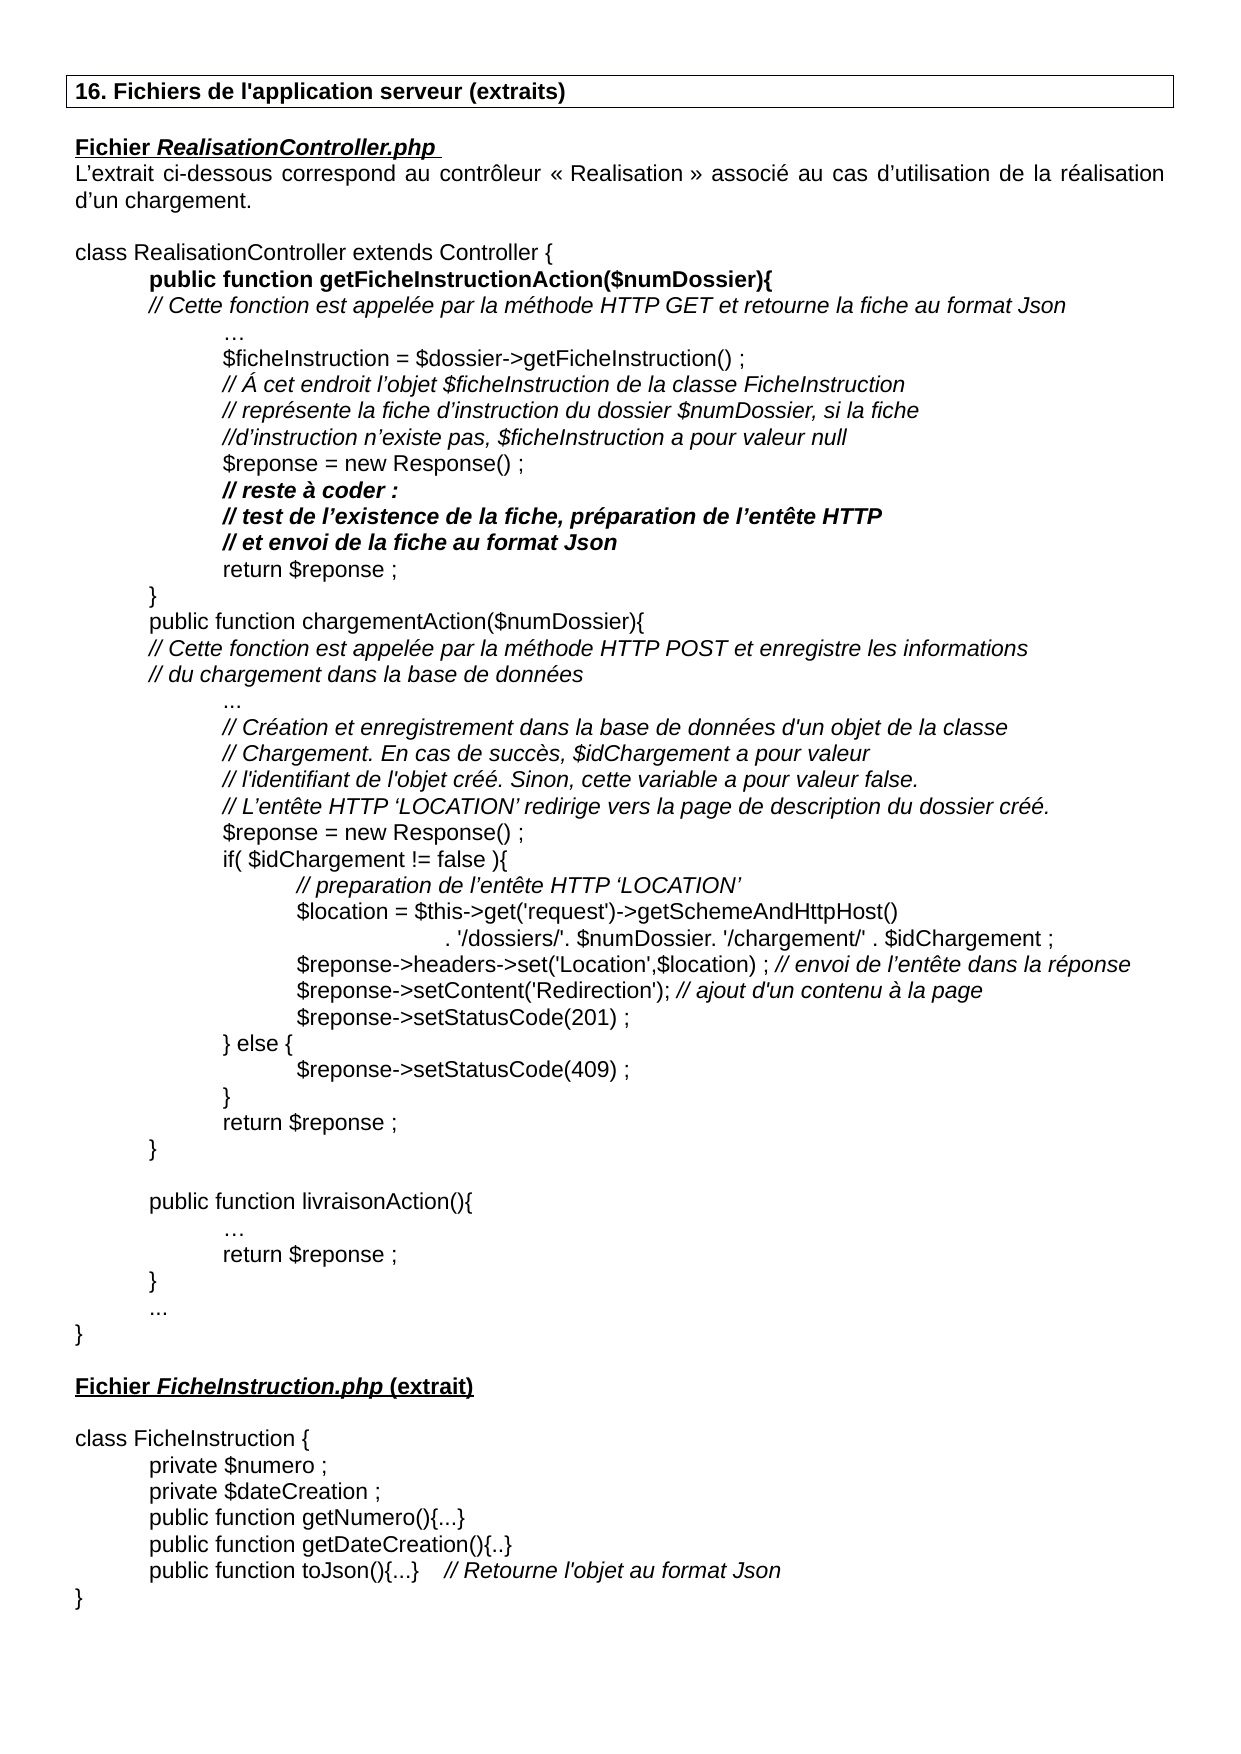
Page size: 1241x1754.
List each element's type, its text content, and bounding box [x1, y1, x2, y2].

text $location = $this->get('request')->getSchemeAndHttpHost() [75, 898, 1165, 924]
text } [75, 1083, 1165, 1109]
text class FicheInstruction { [75, 1425, 1165, 1452]
text // l'identifiant de l'objet créé. Sinon, cette variable a pour valeur false. [75, 766, 1165, 793]
text public function getFicheInstructionAction($numDossier){ [75, 266, 1165, 292]
text ... [75, 1293, 1165, 1320]
text $reponse->headers->set('Location',$location) ; // envoi de l’entête dans la réponse [75, 951, 1165, 977]
text } [75, 1267, 1165, 1293]
text class RealisationController extends Controller { [75, 239, 1165, 266]
text } [75, 1135, 1165, 1162]
text $reponse->setStatusCode(409) ; [75, 1056, 1165, 1083]
text } [75, 582, 1165, 608]
text return $reponse ; [149, 556, 1165, 582]
text // Création et enregistrement dans la base de données d'un objet de la classe [75, 714, 1165, 740]
text 16. Fichiers de l'application serveur (extraits) [67, 76, 1173, 107]
text } [75, 1320, 1165, 1346]
text } [75, 1583, 1165, 1610]
text return $reponse ; [75, 1241, 1165, 1267]
text public function toJson(){...} // Retourne l'objet au format Json [75, 1557, 1165, 1583]
text //d’instruction n’existe pas, $ficheInstruction a pour valeur null [149, 424, 1165, 450]
text // Cette fonction est appelée par la méthode HTTP POST et enregistre les informations [75, 635, 1165, 661]
text if( $idChargement != false ){ [75, 846, 1165, 872]
text . '/dossiers/'. $numDossier. '/chargement/' . $idChargement ; [75, 924, 1165, 951]
text Fichier RealisationController.php [75, 134, 1165, 160]
text $ficheInstruction = $dossier->getFicheInstruction() ; [75, 345, 1165, 371]
text $reponse->setStatusCode(201) ; [75, 1004, 1165, 1030]
text // Cette fonction est appelée par la méthode HTTP GET et retourne la fiche au format Json [75, 292, 1165, 318]
text $reponse->setContent('Redirection'); // ajout d'un contenu à la page [75, 977, 1165, 1004]
text … [75, 1214, 1165, 1241]
text // preparation de l’entête HTTP ‘LOCATION’ [75, 872, 1165, 898]
text Fichier FicheInstruction.php (extrait) [75, 1373, 1165, 1399]
text … [75, 318, 1165, 345]
text public function livraisonAction(){ [75, 1188, 1165, 1214]
text L’extrait ci-dessous correspond au contrôleur « Realisation » associé au cas d’utilisation de la réalisation d’un chargement. [75, 160, 1165, 213]
text $reponse = new Response() ; [75, 450, 1165, 477]
text // reste à coder : [149, 477, 1165, 503]
text $reponse = new Response() ; [75, 819, 1165, 846]
text // test de l’existence de la fiche, préparation de l’entête HTTP [149, 503, 1165, 529]
text // Á cet endroit l’objet $ficheInstruction de la classe FicheInstruction [75, 371, 1165, 397]
text // représente la fiche d’instruction du dossier $numDossier, si la fiche [149, 397, 1165, 424]
text return $reponse ; [75, 1109, 1165, 1135]
text // du chargement dans la base de données [75, 661, 1165, 687]
text private $numero ; [75, 1452, 1165, 1478]
text ... [75, 687, 1165, 714]
text // et envoi de la fiche au format Json [149, 529, 1165, 556]
text } else { [75, 1030, 1165, 1056]
text public function getNumero(){...} [75, 1504, 1165, 1531]
text private $dateCreation ; [75, 1478, 1165, 1504]
text public function chargementAction($numDossier){ [75, 608, 1165, 635]
text // L’entête HTTP ‘LOCATION’ redirige vers la page de description du dossier créé. [75, 793, 1165, 819]
text public function getDateCreation(){..} [75, 1531, 1165, 1557]
text // Chargement. En cas de succès, $idChargement a pour valeur [75, 740, 1165, 766]
